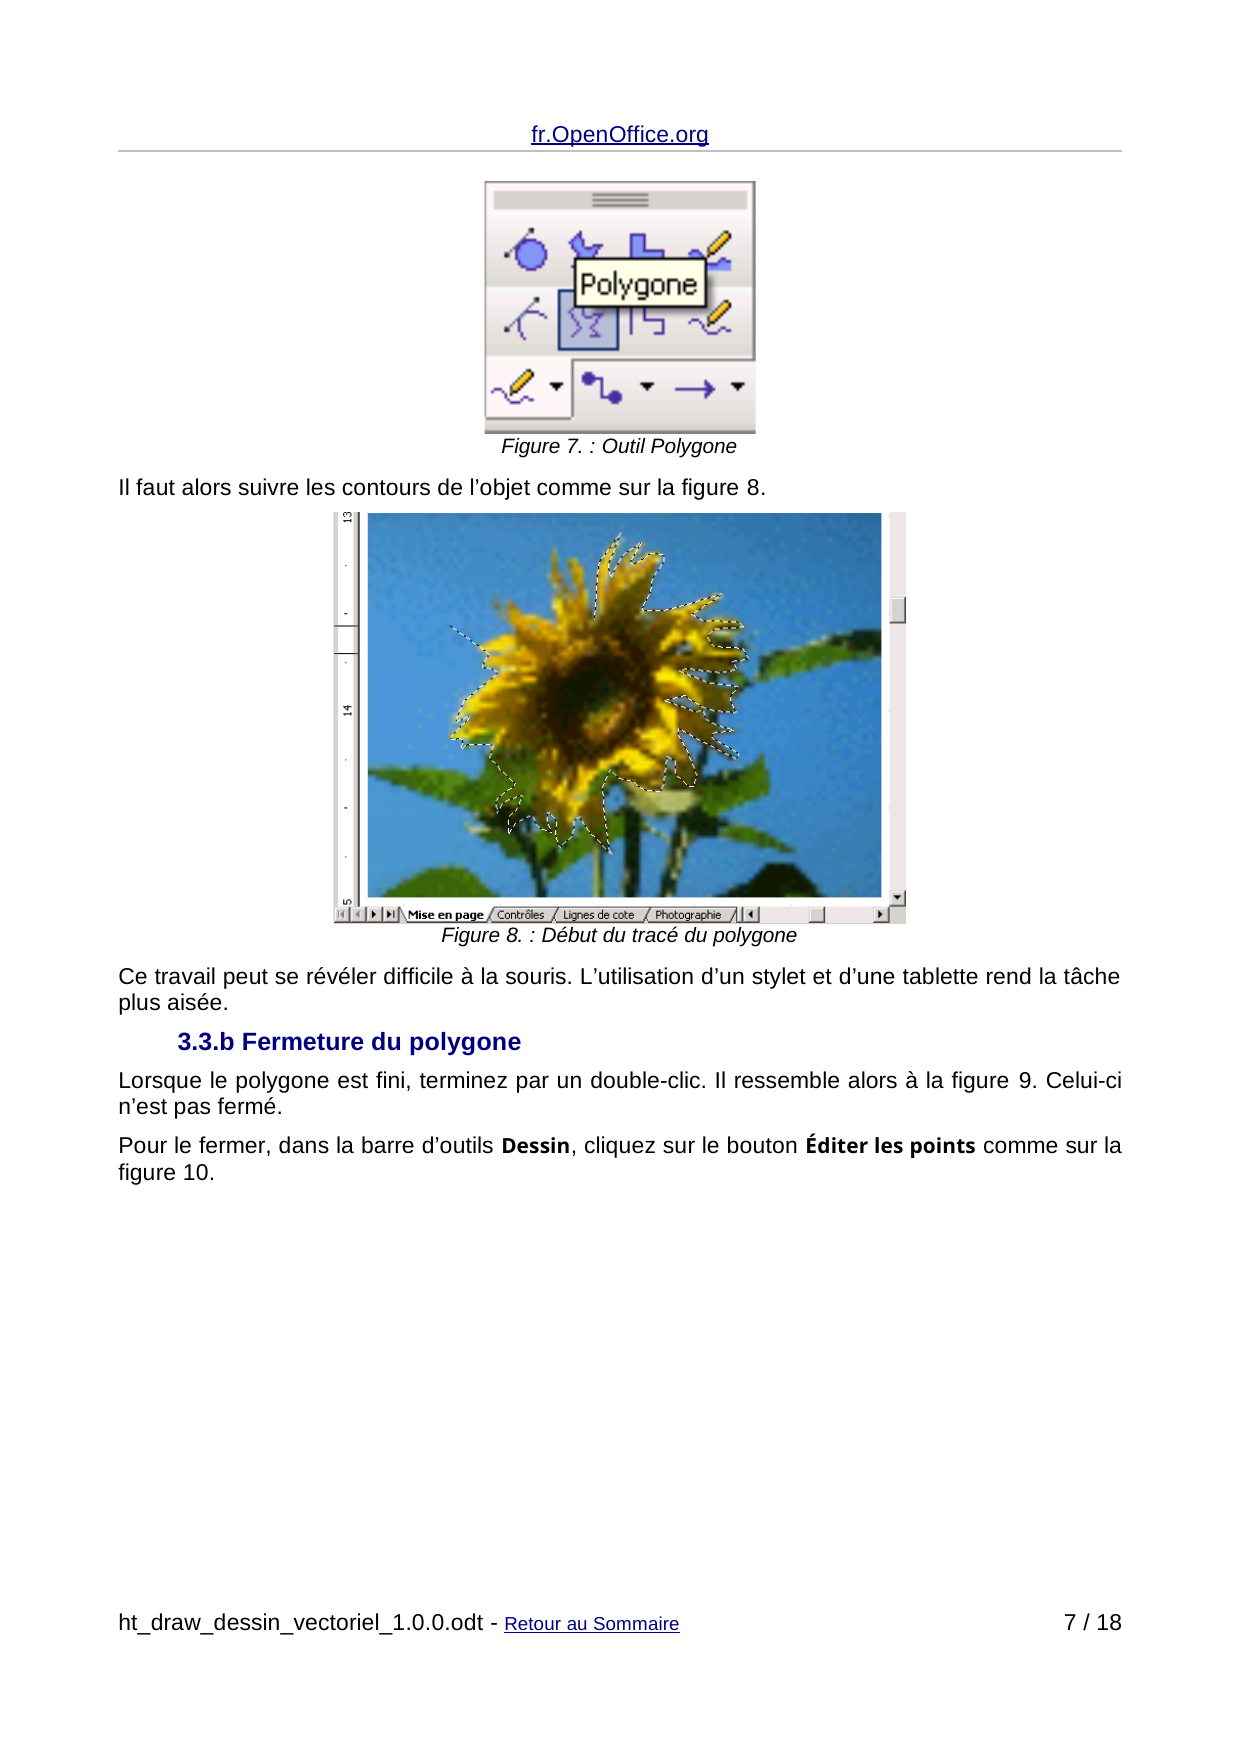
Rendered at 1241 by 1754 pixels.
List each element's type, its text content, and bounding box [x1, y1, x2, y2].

text Pour le fermer, dans la barre d’outils Dessin, cliquez sur le bouton Éditer les points comme sur la figure 10. [118, 1131, 1122, 1186]
text Lorsque le polygone est fini, terminez par un double-clic. Il ressemble alors à la figure 9. Celui-ci n’est pas fermé. [118, 1067, 1122, 1119]
text Il faut alors suivre les contours de l’objet comme sur la figure 8. [118, 182, 1122, 501]
picture [484, 181, 756, 434]
subtitle Fermeture du polygone [177, 1027, 1122, 1055]
picture [333, 512, 907, 924]
text Figure 8. : Début du tracé du polygone [271, 513, 969, 947]
text Ce travail peut se révéler difficile à la souris. L’utilisation d’un stylet et d’une tablette rend la tâche plus aisée. [118, 513, 1122, 1016]
text Figure 7. : Outil Polygone [484, 434, 756, 458]
